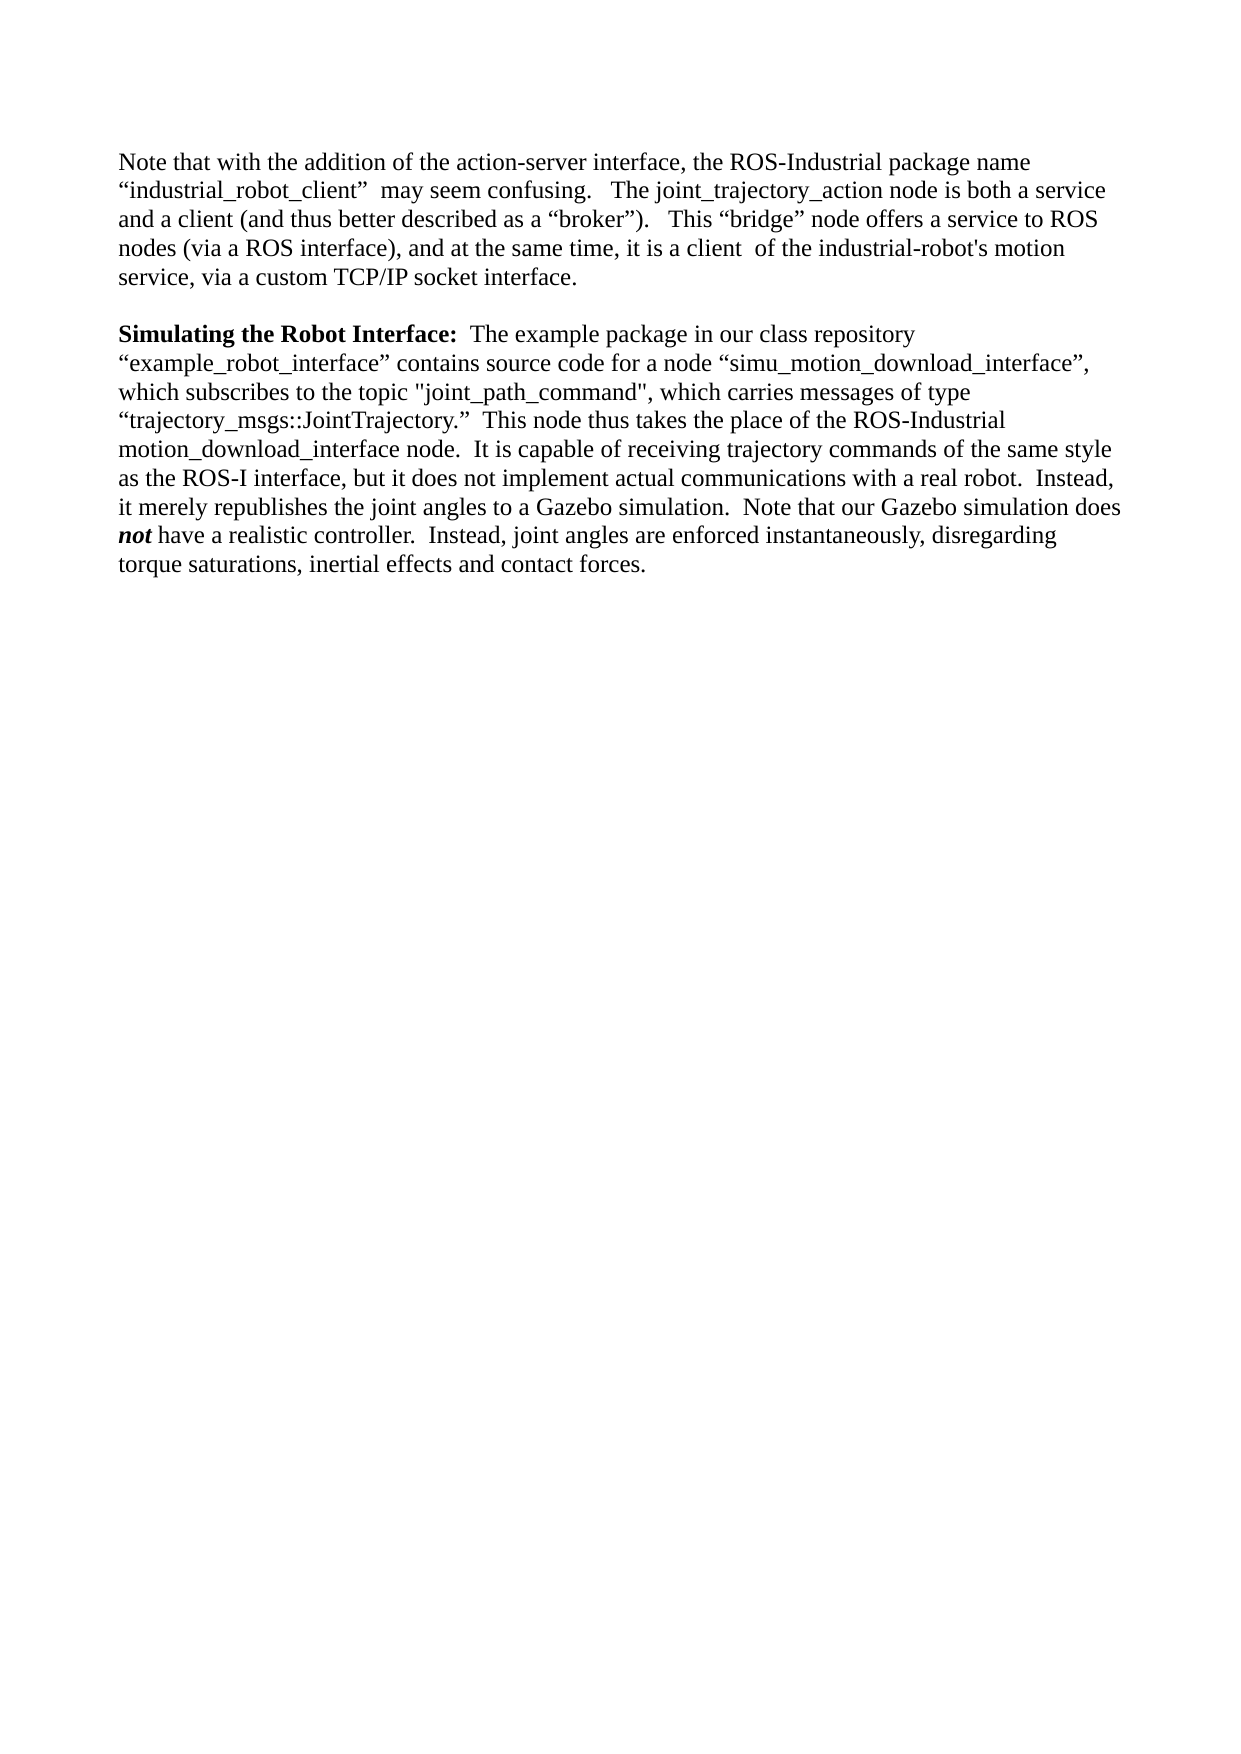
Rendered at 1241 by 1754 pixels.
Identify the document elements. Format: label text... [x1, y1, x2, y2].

text Simulating the Robot Interface: The example package in our class repository “example_robot_interface” contains source code for a node “simu_motion_download_interface”, which subscribes to the topic "joint_path_command", which carries messages of type “trajectory_msgs::JointTrajectory.” This node thus takes the place of the ROS-Industrial motion_download_interface node. It is capable of receiving trajectory commands of the same style as the ROS-I interface, but it does not implement actual communications with a real robot. Instead, it merely republishes the joint angles to a Gazebo simulation. Note that our Gazebo simulation does not have a realistic controller. Instead, joint angles are enforced instantaneously, disregarding torque saturations, inertial effects and contact forces. [118, 319, 1122, 578]
text Note that with the addition of the action-server interface, the ROS-Industrial package name “industrial_robot_client” may seem confusing. The joint_trajectory_action node is both a service and a client (and thus better described as a “broker”). This “bridge” node offers a service to ROS nodes (via a ROS interface), and at the same time, it is a client of the industrial-robot's motion service, via a custom TCP/IP socket interface. [118, 147, 1122, 291]
